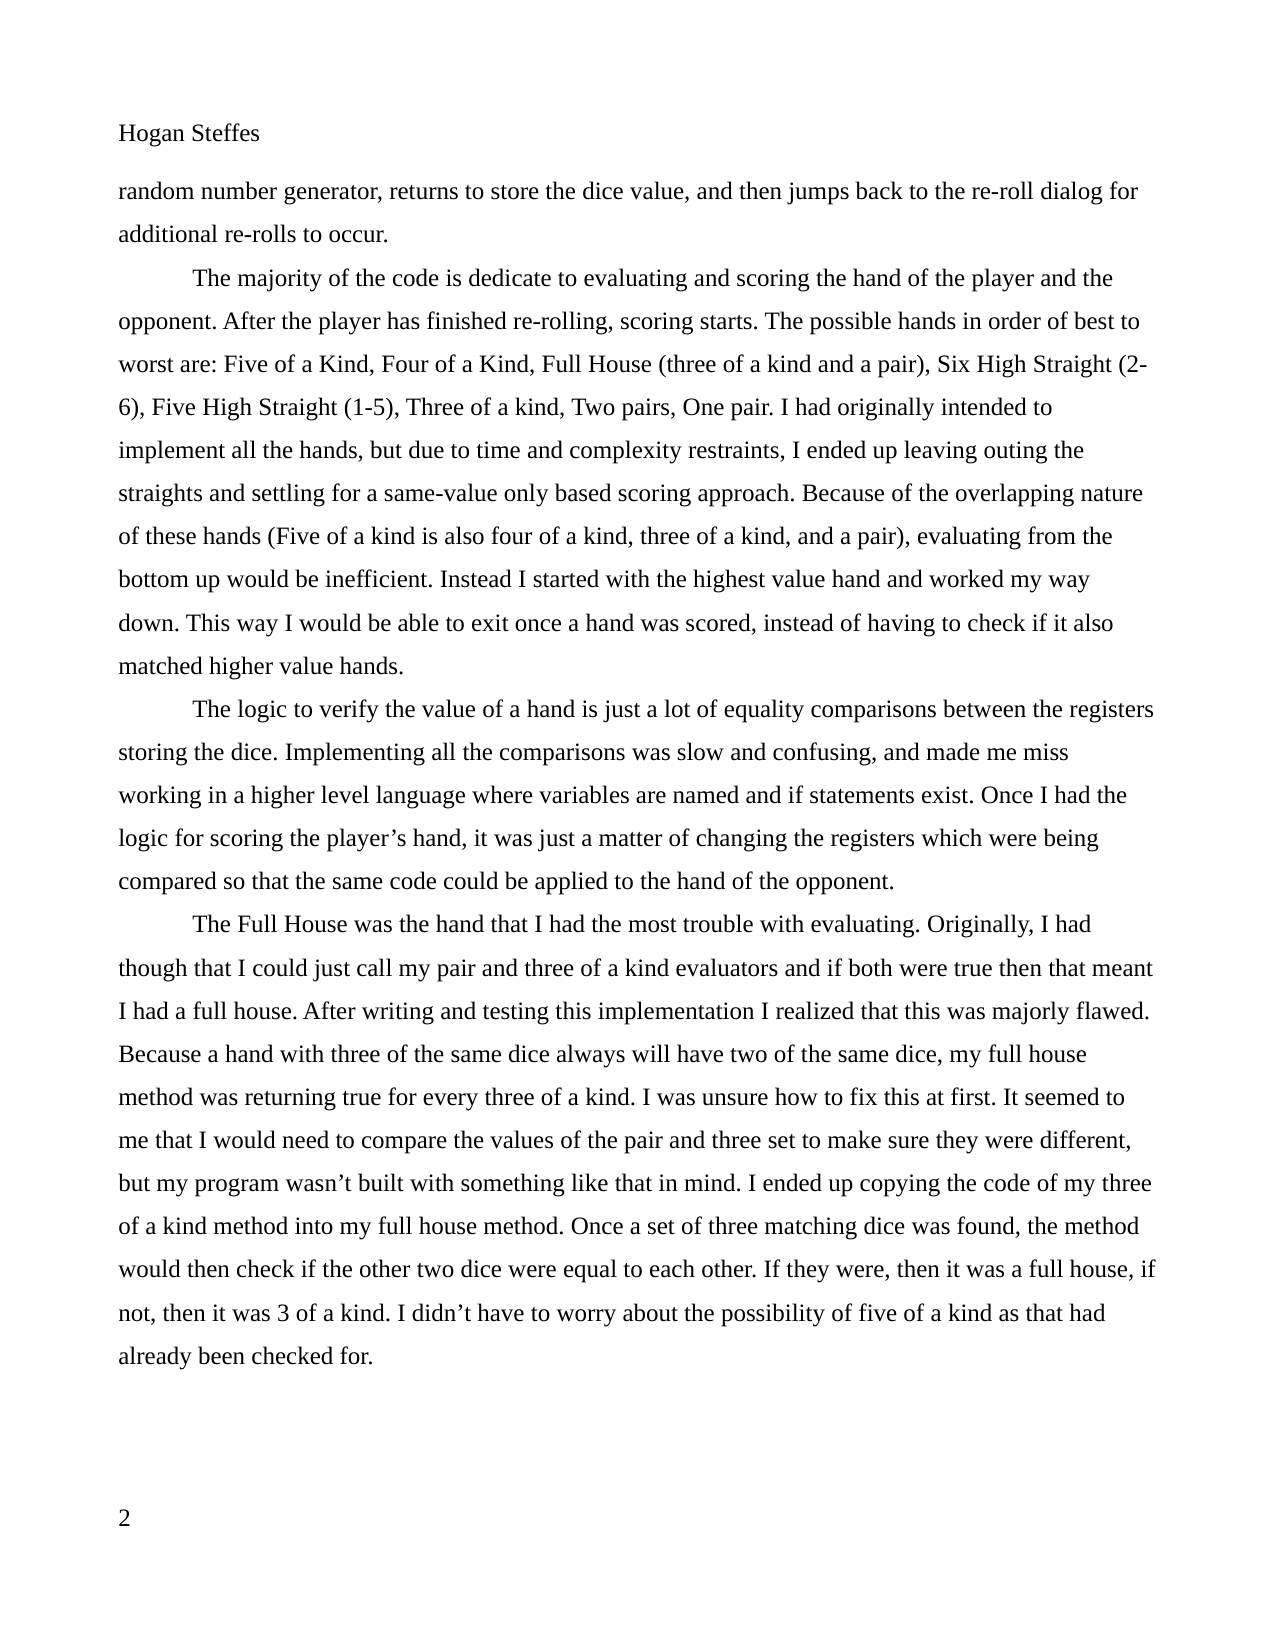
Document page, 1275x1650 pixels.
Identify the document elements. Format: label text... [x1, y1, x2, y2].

text The majority of the code is dedicate to evaluating and scoring the hand of the player and the opponent. After the player has finished re-rolling, scoring starts. The possible hands in order of best to worst are: Five of a Kind, Four of a Kind, Full House (three of a kind and a pair), Six High Straight (2-6), Five High Straight (1-5), Three of a kind, Two pairs, One pair. I had originally intended to implement all the hands, but due to time and complexity restraints, I ended up leaving outing the straights and settling for a same-value only based scoring approach. Because of the overlapping nature of these hands (Five of a kind is also four of a kind, three of a kind, and a pair), evaluating from the bottom up would be inefficient. Instead I started with the highest value hand and worked my way down. This way I would be able to exit once a hand was scored, instead of having to check if it also matched higher value hands. [118, 263, 1157, 679]
text The Full House was the hand that I had the most trouble with evaluating. Originally, I had though that I could just call my pair and three of a kind evaluators and if both were true then that meant I had a full house. After writing and testing this implementation I realized that this was majorly flawed. Because a hand with three of the same dice always will have two of the same dice, my full house method was returning true for every three of a kind. I was unsure how to fix this at first. It seemed to me that I would need to compare the values of the pair and three set to make sure they were different, but my program wasn’t built with something like that in mind. I ended up copying the code of my three of a kind method into my full house method. Once a set of three matching dice was found, the method would then check if the other two dice were equal to each other. If they were, then it was a full house, if not, then it was 3 of a kind. I didn’t have to worry about the possibility of five of a kind as that had already been checked for. [118, 909, 1157, 1369]
text The logic to verify the value of a hand is just a lot of equality comparisons between the registers storing the dice. Implementing all the comparisons was slow and confusing, and made me miss working in a higher level language where variables are named and if statements exist. Once I had the logic for scoring the player’s hand, it was just a matter of changing the registers which were being compared so that the same code could be applied to the hand of the opponent. [118, 694, 1157, 895]
text random number generator, returns to store the dice value, and then jumps back to the re-roll dialog for additional re-rolls to occur. [118, 176, 1157, 248]
